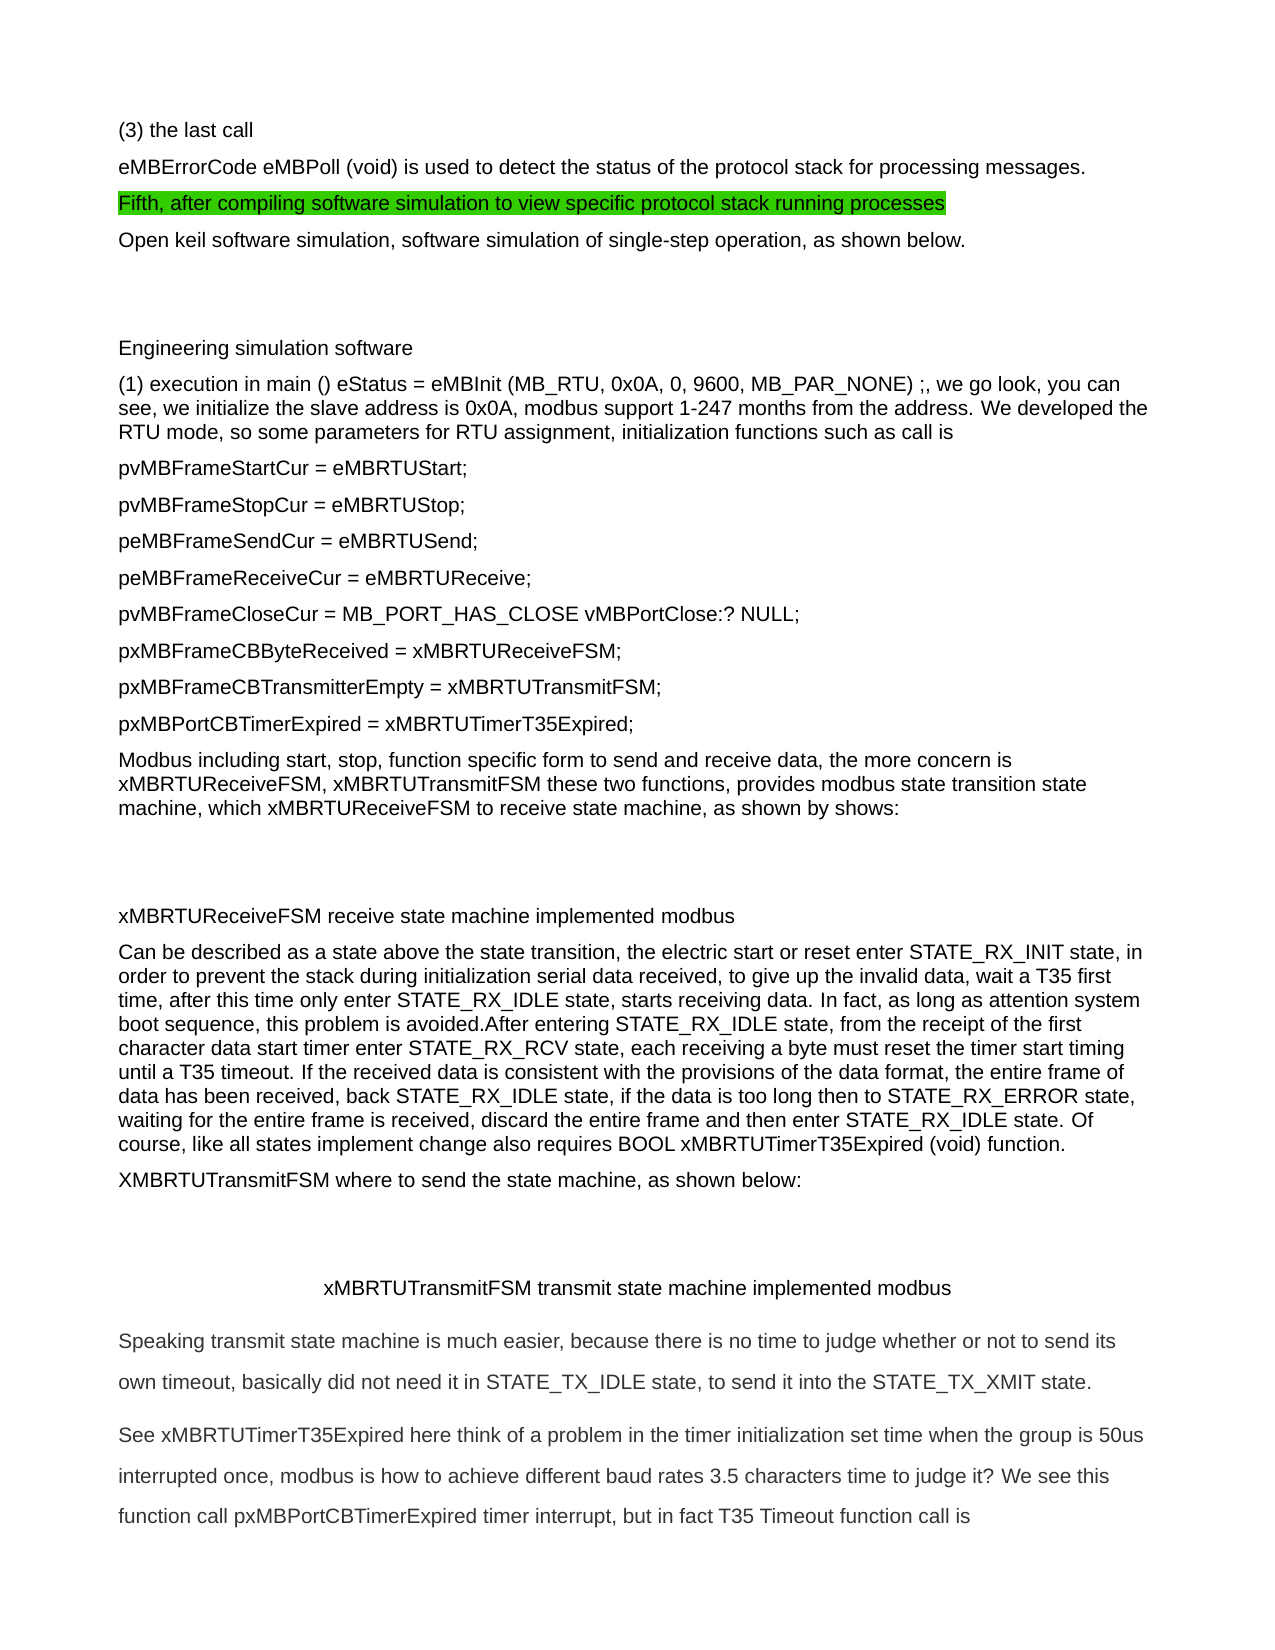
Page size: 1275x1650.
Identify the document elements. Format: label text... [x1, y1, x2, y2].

text xMBRTUReceiveFSM receive state machine implemented modbus [118, 904, 1157, 928]
text Open keil software simulation, software simulation of single-step operation, as shown below. [118, 227, 1157, 251]
text peMBFrameSendCur = eMBRTUSend; [118, 529, 1157, 553]
text xMBRTUTransmitFSM transmit state machine implemented modbus [118, 1276, 1157, 1300]
text XMBRTUTransmitFSM where to send the state machine, as shown below: [118, 1168, 1157, 1192]
text Engineering simulation software [118, 335, 1157, 359]
text pvMBFrameCloseCur = MB_PORT_HAS_CLOSE vMBPortClose:? NULL; [118, 602, 1157, 626]
text pxMBFrameCBByteReceived = xMBRTUReceiveFSM; [118, 638, 1157, 662]
text (1) execution in main () eStatus = eMBInit (MB_RTU, 0x0A, 0, 9600, MB_PAR_NONE) ;, we go look, you can see, we initialize the slave address is 0x0A, modbus support 1-247 months from the address. We developed the RTU mode, so some parameters for RTU assignment, initialization functions such as call is [118, 372, 1157, 444]
text Speaking transmit state machine is much easier, because there is no time to judge whether or not to send its own timeout, basically did not need it in STATE_TX_IDLE state, to send it into the STATE_TX_XMIT state. [118, 1313, 1157, 1394]
text peMBFrameReceiveCur = eMBRTUReceive; [118, 566, 1157, 589]
text Fifth, after compiling software simulation to view specific protocol stack running processes [118, 191, 1157, 215]
text pxMBFrameCBTransmitterEmpty = xMBRTUTransmitFSM; [118, 675, 1157, 699]
text (3) the last call [118, 118, 1157, 142]
text See xMBRTUTimerT35Expired here think of a problem in the timer initialization set time when the group is 50us interrupted once, modbus is how to achieve different baud rates 3.5 characters time to judge it? We see this function call pxMBPortCBTimerExpired timer interrupt, but in fact T35 Timeout function call is [118, 1406, 1157, 1528]
text Can be described as a state above the state transition, the electric start or reset enter STATE_RX_INIT state, in order to prevent the stack during initialization serial data received, to give up the invalid data, wait a T35 first time, after this time only enter STATE_RX_IDLE state, starts receiving data. In fact, as long as attention system boot sequence, this problem is avoided.After entering STATE_RX_IDLE state, from the receipt of the first character data start timer enter STATE_RX_RCV state, each receiving a byte must reset the timer start timing until a T35 timeout. If the received data is consistent with the provisions of the data format, the entire frame of data has been received, back STATE_RX_IDLE state, if the data is too long then to STATE_RX_ERROR state, waiting for the entire frame is received, discard the entire frame and then enter STATE_RX_IDLE state. Of course, like all states implement change also requires BOOL xMBRTUTimerT35Expired (void) function. [118, 940, 1157, 1156]
text pvMBFrameStopCur = eMBRTUStop; [118, 493, 1157, 517]
text eMBErrorCode eMBPoll (void) is used to detect the status of the protocol stack for processing messages. [118, 154, 1157, 178]
text Modbus including start, stop, function specific form to send and receive data, the more concern is xMBRTUReceiveFSM, xMBRTUTransmitFSM these two functions, provides modbus state transition state machine, which xMBRTUReceiveFSM to receive state machine, as shown by shows: [118, 748, 1157, 820]
text pxMBPortCBTimerExpired = xMBRTUTimerT35Expired; [118, 711, 1157, 735]
text pvMBFrameStartCur = eMBRTUStart; [118, 456, 1157, 480]
